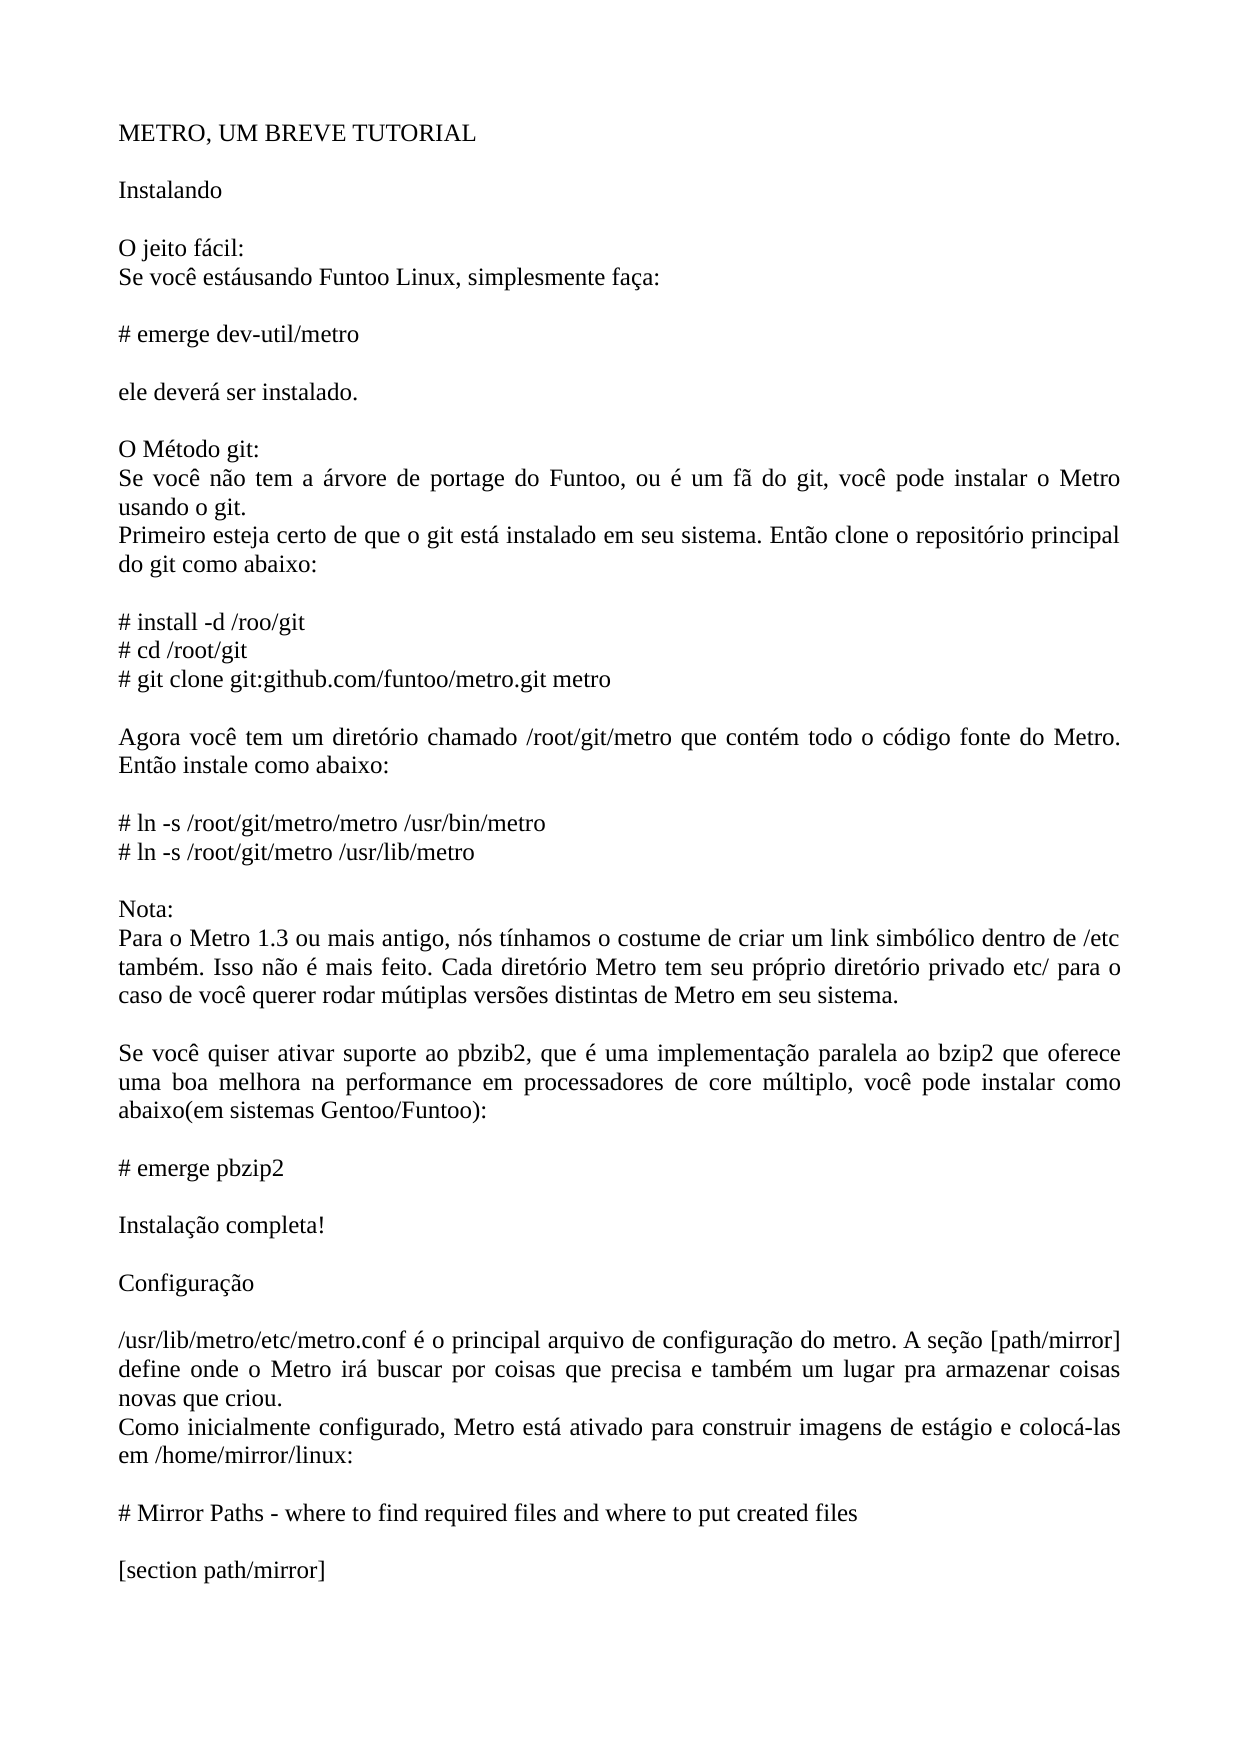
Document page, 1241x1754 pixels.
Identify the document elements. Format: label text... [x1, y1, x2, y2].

text O Método git: [118, 434, 1122, 463]
text Se você não tem a árvore de portage do Funtoo, ou é um fã do git, você pode instalar o Metro usando o git. [118, 463, 1122, 521]
text Se você quiser ativar suporte ao pbzib2, que é uma implementação paralela ao bzip2 que oferece uma boa melhora na performance em processadores de core múltiplo, você pode instalar como abaixo(em sistemas Gentoo/Funtoo): [118, 1038, 1122, 1124]
text # install -d /roo/git [118, 607, 1122, 636]
text # ln -s /root/git/metro/metro /usr/bin/metro [118, 808, 1122, 837]
text [section path/mirror] [118, 1556, 1122, 1584]
text # cd /root/git [118, 636, 1122, 664]
text /usr/lib/metro/etc/metro.conf é o principal arquivo de configuração do metro. A seção [path/mirror] define onde o Metro irá buscar por coisas que precisa e também um lugar pra armazenar coisas novas que criou. [118, 1326, 1122, 1412]
text Instalação completa! [118, 1211, 1122, 1239]
text # emerge dev-util/metro [118, 319, 1122, 348]
text # Mirror Paths - where to find required files and where to put created files [118, 1498, 1122, 1527]
text Como inicialmente configurado, Metro está ativado para construir imagens de estágio e colocá-las em /home/mirror/linux: [118, 1412, 1122, 1469]
text Instalando [118, 176, 1122, 204]
text Se você estáusando Funtoo Linux, simplesmente faça: [118, 262, 1122, 291]
text Para o Metro 1.3 ou mais antigo, nós tínhamos o costume de criar um link simbólico dentro de /etc também. Isso não é mais feito. Cada diretório Metro tem seu próprio diretório privado etc/ para o caso de você querer rodar mútiplas versões distintas de Metro em seu sistema. [118, 923, 1122, 1009]
text O jeito fácil: [118, 233, 1122, 262]
text Configuração [118, 1268, 1122, 1297]
text Nota: [118, 894, 1122, 923]
text # git clone git:github.com/funtoo/metro.git metro [118, 664, 1122, 693]
text METRO, UM BREVE TUTORIAL [118, 118, 1122, 147]
text Primeiro esteja certo de que o git está instalado em seu sistema. Então clone o repositório principal do git como abaixo: [118, 521, 1122, 578]
text ele deverá ser instalado. [118, 377, 1122, 406]
text # ln -s /root/git/metro /usr/lib/metro [118, 837, 1122, 866]
text Agora você tem um diretório chamado /root/git/metro que contém todo o código fonte do Metro. Então instale como abaixo: [118, 722, 1122, 779]
text # emerge pbzip2 [118, 1153, 1122, 1182]
